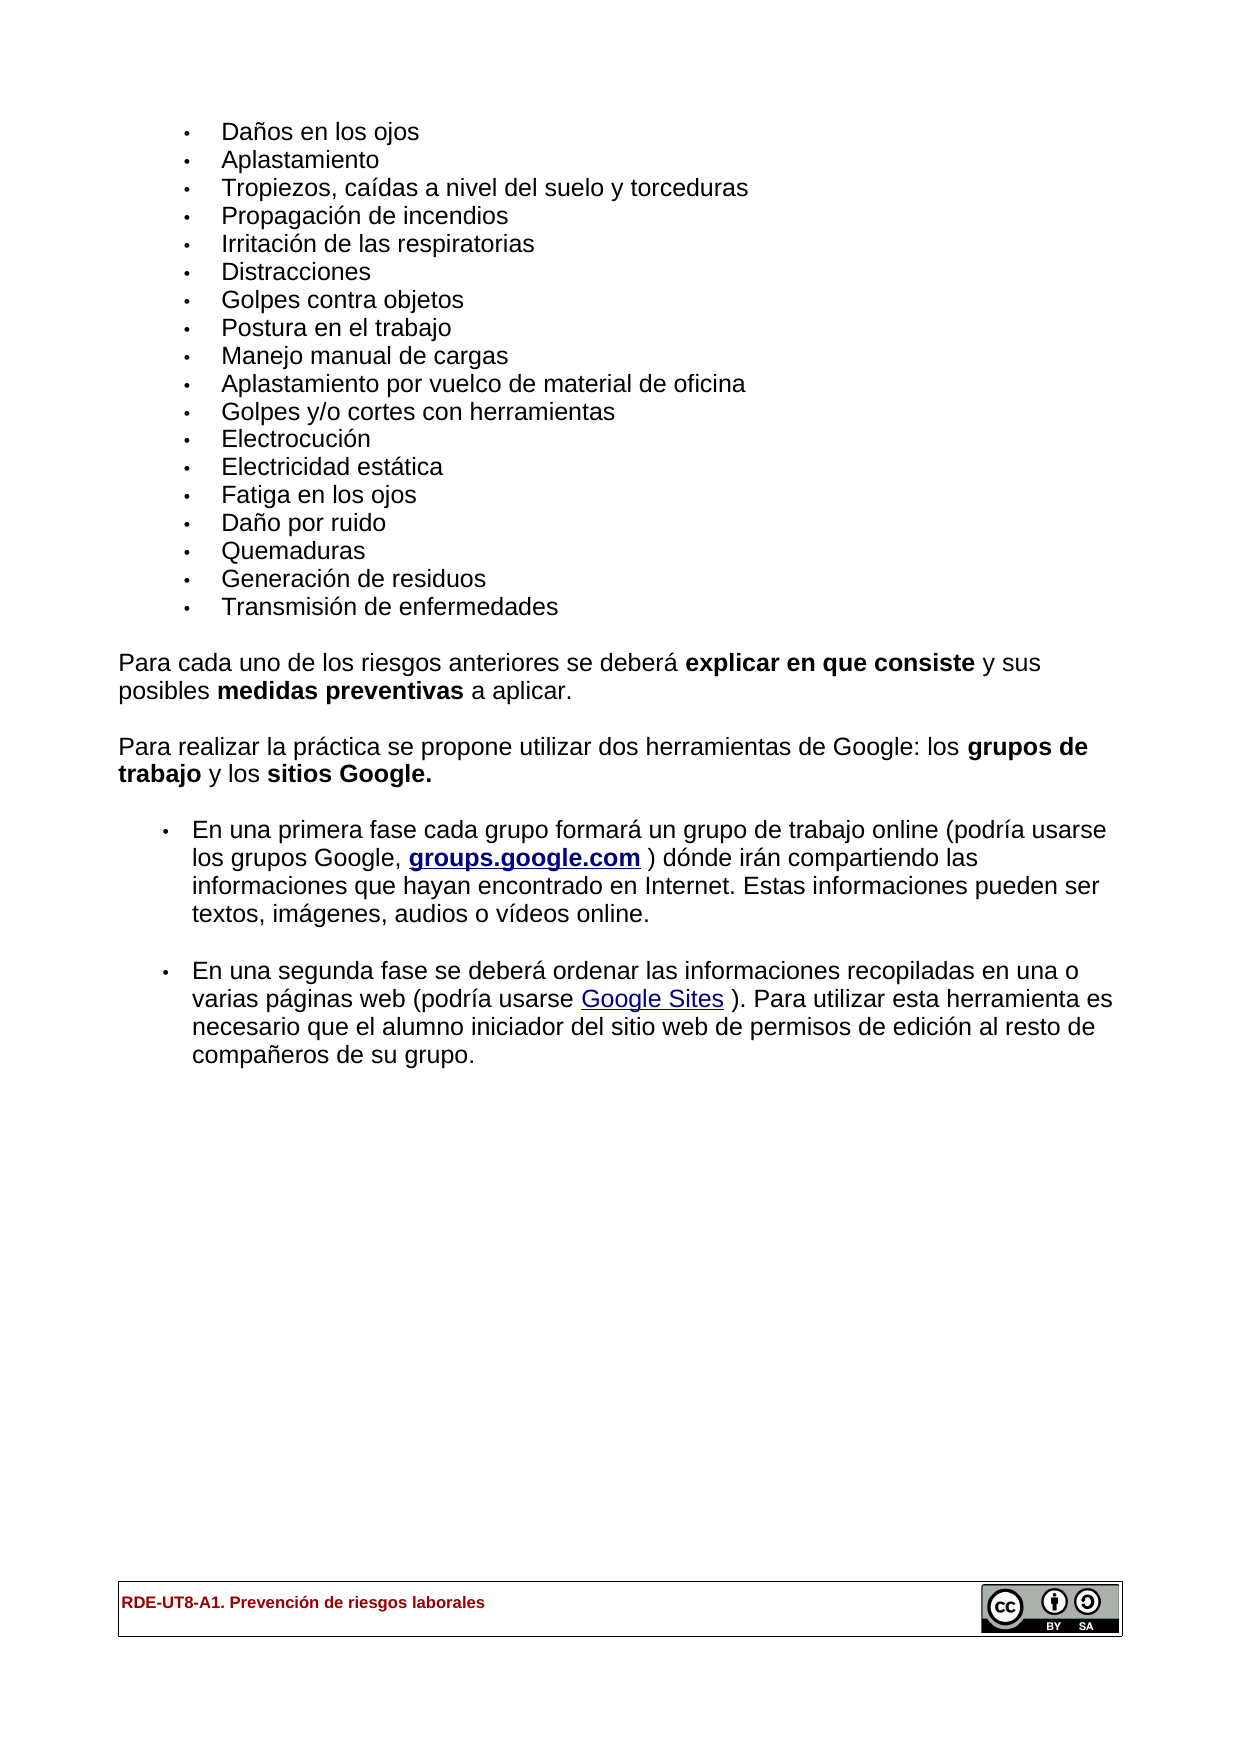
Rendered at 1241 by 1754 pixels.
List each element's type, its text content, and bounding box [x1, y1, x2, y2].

list Golpes contra objetos [183, 286, 1122, 313]
list Daño por ruido [183, 509, 1122, 537]
list Generación de residuos [183, 565, 1122, 593]
list Manejo manual de cargas [183, 341, 1122, 369]
list Irritación de las respiratorias [183, 230, 1122, 258]
list Distracciones [183, 258, 1122, 286]
text Para cada uno de los riesgos anteriores se deberá explicar en que consiste y sus posibles medidas preventivas a aplicar. [118, 648, 1122, 704]
list Aplastamiento [183, 146, 1122, 174]
list Electricidad estática [183, 453, 1122, 481]
list Transmisión de enfermedades [183, 593, 1122, 621]
list Fatiga en los ojos [183, 481, 1122, 509]
list Quemaduras [183, 537, 1122, 565]
list Propagación de incendios [183, 202, 1122, 230]
list Golpes y/o cortes con herramientas [183, 397, 1122, 425]
list En una primera fase cada grupo formará un grupo de trabajo online (podría usarse los grupos Google, groups.google.com ) dónde irán compartiendo las informaciones que hayan encontrado en Internet. Estas informaciones pueden ser textos, imágenes, audios o vídeos online. [162, 816, 1122, 928]
picture [981, 1584, 1119, 1633]
list Postura en el trabajo [183, 313, 1122, 341]
list Aplastamiento por vuelco de material de oficina [183, 369, 1122, 397]
list Daños en los ojos [183, 118, 1122, 146]
text Para realizar la práctica se propone utilizar dos herramientas de Google: los grupos de trabajo y los sitios Google. [118, 732, 1122, 788]
list Tropiezos, caídas a nivel del suelo y torceduras [183, 174, 1122, 202]
list Electrocución [183, 425, 1122, 453]
list En una segunda fase se deberá ordenar las informaciones recopiladas en una o varias páginas web (podría usarse Google Sites ). Para utilizar esta herramienta es necesario que el alumno iniciador del sitio web de permisos de edición al resto de compañeros de su grupo. [162, 957, 1122, 1069]
